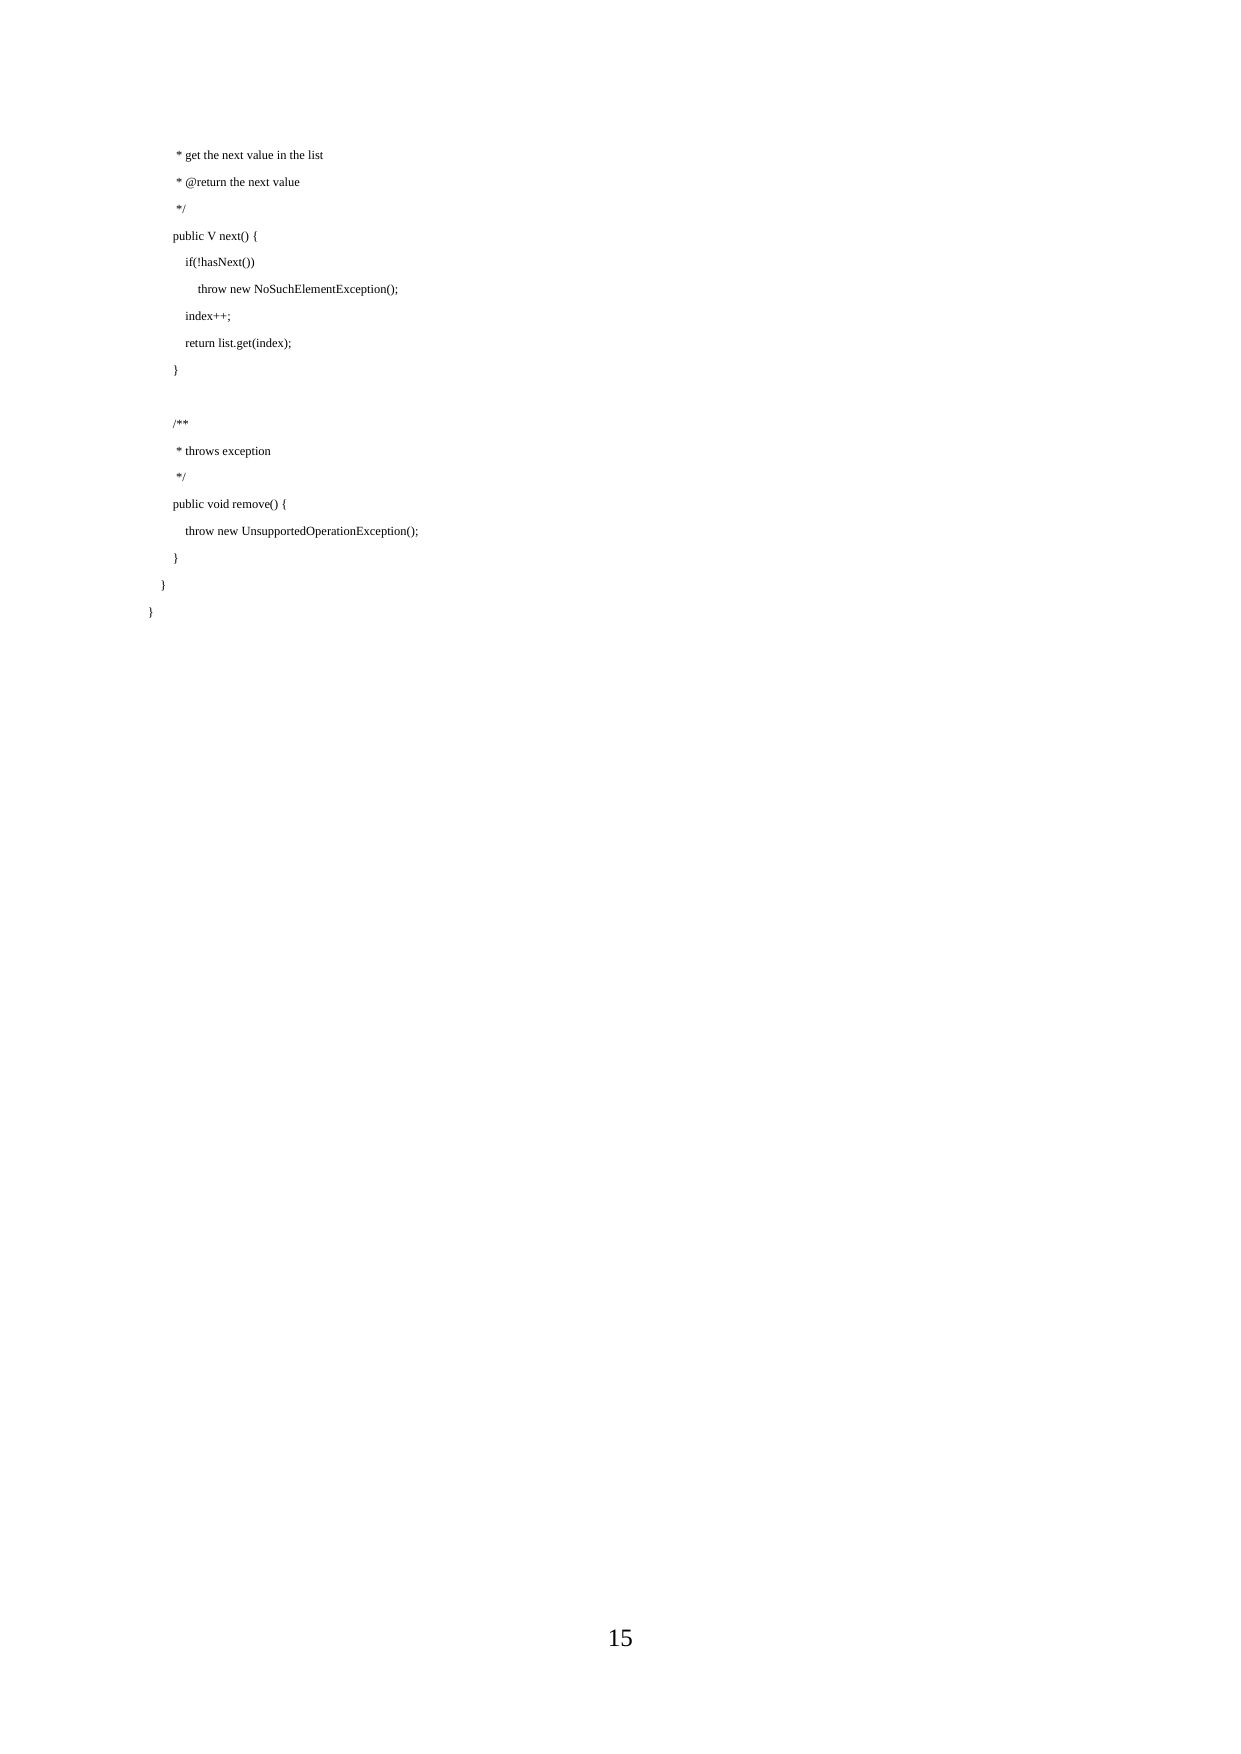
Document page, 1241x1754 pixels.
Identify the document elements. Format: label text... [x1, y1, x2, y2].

subtitle } [148, 363, 1093, 377]
subtitle * @return the next value [148, 174, 1093, 189]
subtitle */ [148, 470, 1093, 484]
subtitle return list.get(index); [148, 336, 1093, 350]
subtitle if(!hasNext()) [148, 255, 1093, 269]
subtitle } [148, 551, 1093, 565]
subtitle public V next() { [148, 228, 1093, 243]
subtitle * get the next value in the list [148, 148, 1093, 162]
subtitle * throws exception [148, 443, 1093, 458]
subtitle throw new UnsupportedOperationException(); [148, 524, 1093, 538]
subtitle } [148, 578, 1093, 592]
subtitle */ [148, 201, 1093, 216]
subtitle /** [148, 416, 1093, 431]
subtitle throw new NoSuchElementException(); [148, 282, 1093, 296]
subtitle public void remove() { [148, 497, 1093, 511]
subtitle index++; [148, 309, 1093, 323]
subtitle } [148, 604, 1093, 662]
